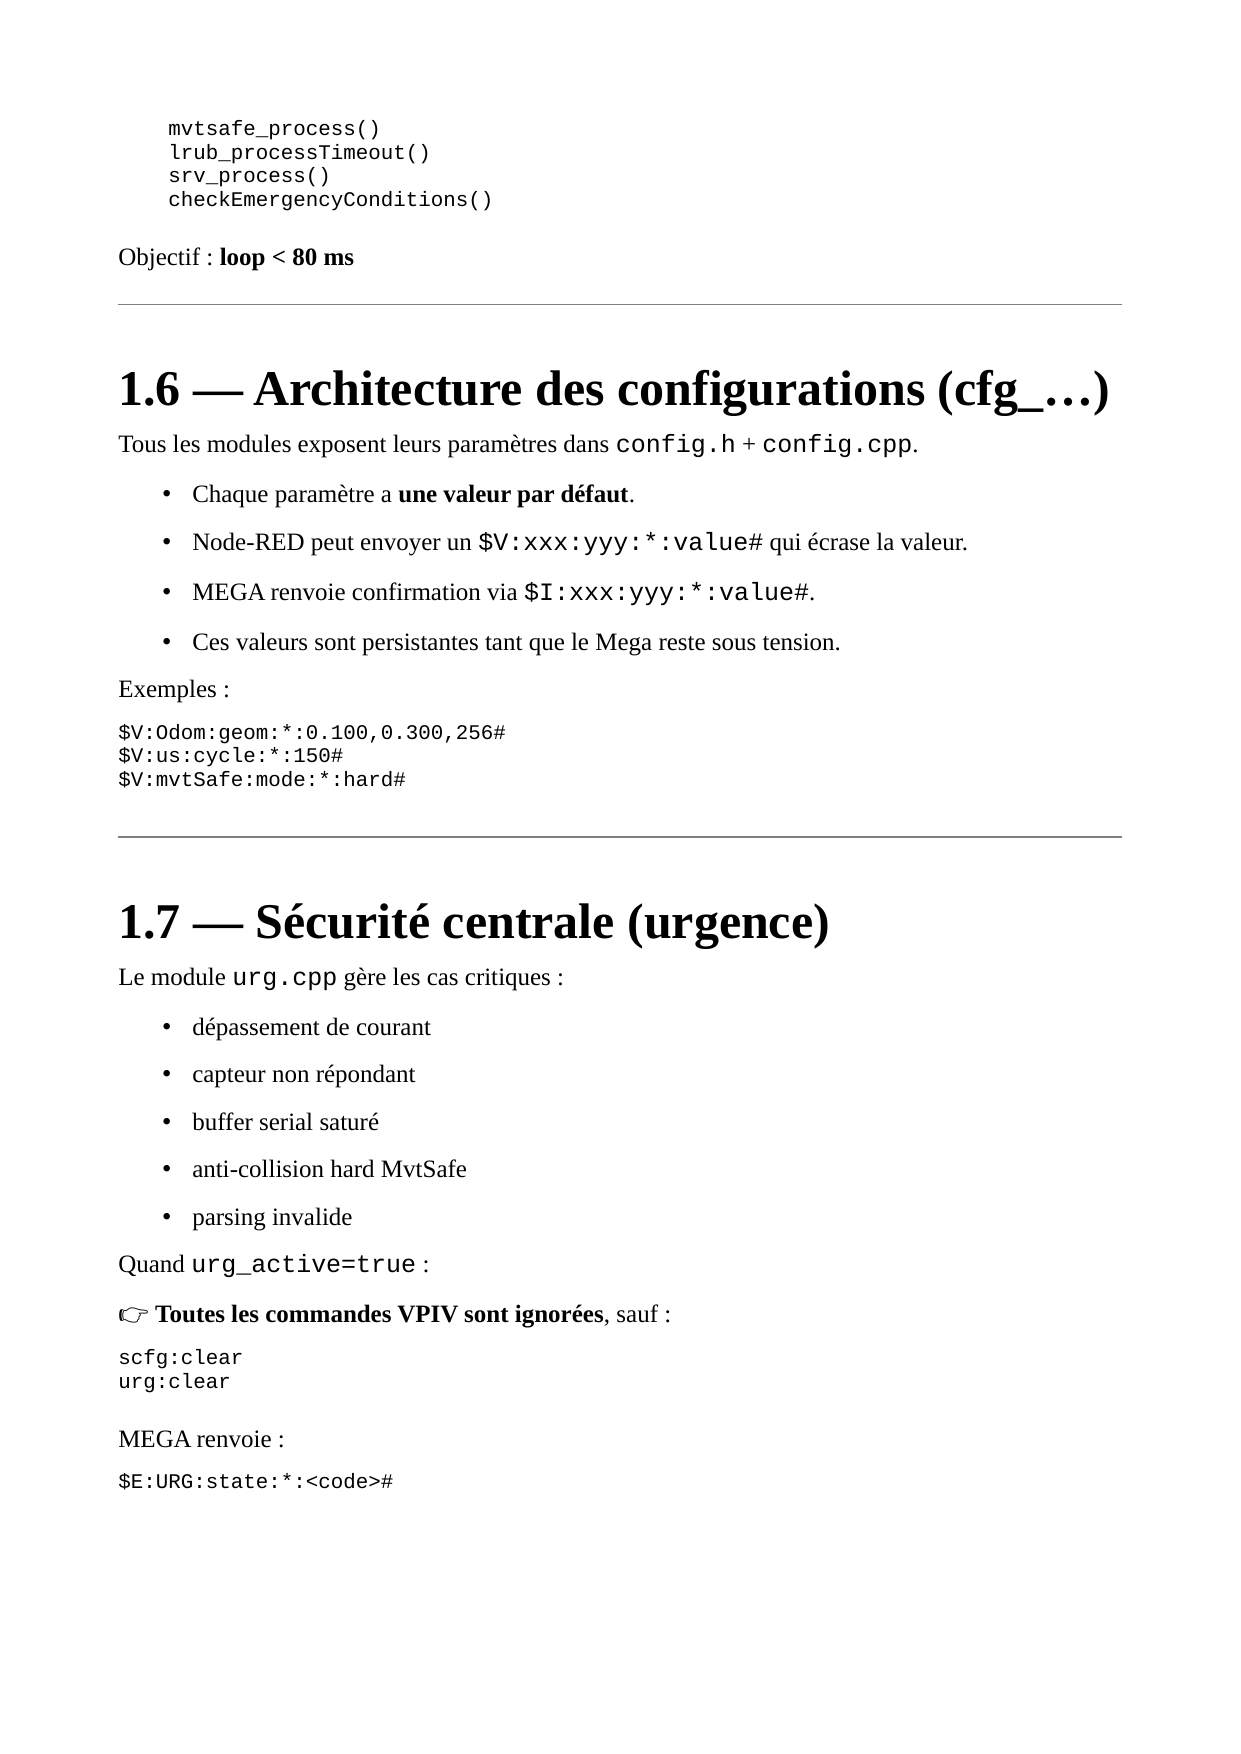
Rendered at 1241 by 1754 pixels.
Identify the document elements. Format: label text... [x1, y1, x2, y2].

list buffer serial saturé [162, 1107, 1122, 1136]
text srv_process() [118, 165, 1122, 189]
text checkEmergencyConditions() [118, 189, 1122, 213]
text Quand urg_active=true : [118, 1249, 1122, 1280]
list MEGA renvoie confirmation via $I:xxx:yyy:*:value#. [162, 577, 1122, 607]
text mvtsafe_process() [118, 118, 1122, 142]
text scfg:clear [118, 1347, 1122, 1371]
text 👉 Toutes les commandes VPIV sont ignorées, sauf : [118, 1299, 1122, 1328]
list anti-collision hard MvtSafe [162, 1154, 1122, 1183]
text lrub_processTimeout() [118, 142, 1122, 165]
text Objectif : loop < 80 ms [118, 242, 1122, 271]
text Exemples : [118, 674, 1122, 703]
text Tous les modules exposent leurs paramètres dans config.h + config.cpp. [118, 429, 1122, 460]
list parsing invalide [162, 1202, 1122, 1231]
text $V:us:cycle:*:150# [118, 746, 1122, 769]
list capteur non répondant [162, 1059, 1122, 1088]
text $E:URG:state:*:<code># [118, 1472, 1122, 1519]
text $V:mvtSafe:mode:*:hard# [118, 769, 1122, 793]
text urg:clear [118, 1371, 1122, 1394]
text $V:Odom:geom:*:0.100,0.300,256# [118, 722, 1122, 746]
subtitle 1.6 — Architecture des configurations (cfg_…) [118, 359, 1122, 417]
subtitle 1.7 — Sécurité centrale (urgence) [118, 892, 1122, 949]
list Chaque paramètre a une valeur par défaut. [162, 479, 1122, 508]
list dépassement de courant [162, 1012, 1122, 1040]
text Le module urg.cpp gère les cas critiques : [118, 962, 1122, 992]
list Node-RED peut envoyer un $V:xxx:yyy:*:value# qui écrase la valeur. [162, 527, 1122, 557]
list Ces valeurs sont persistantes tant que le Mega reste sous tension. [162, 627, 1122, 655]
text MEGA renvoie : [118, 1424, 1122, 1453]
